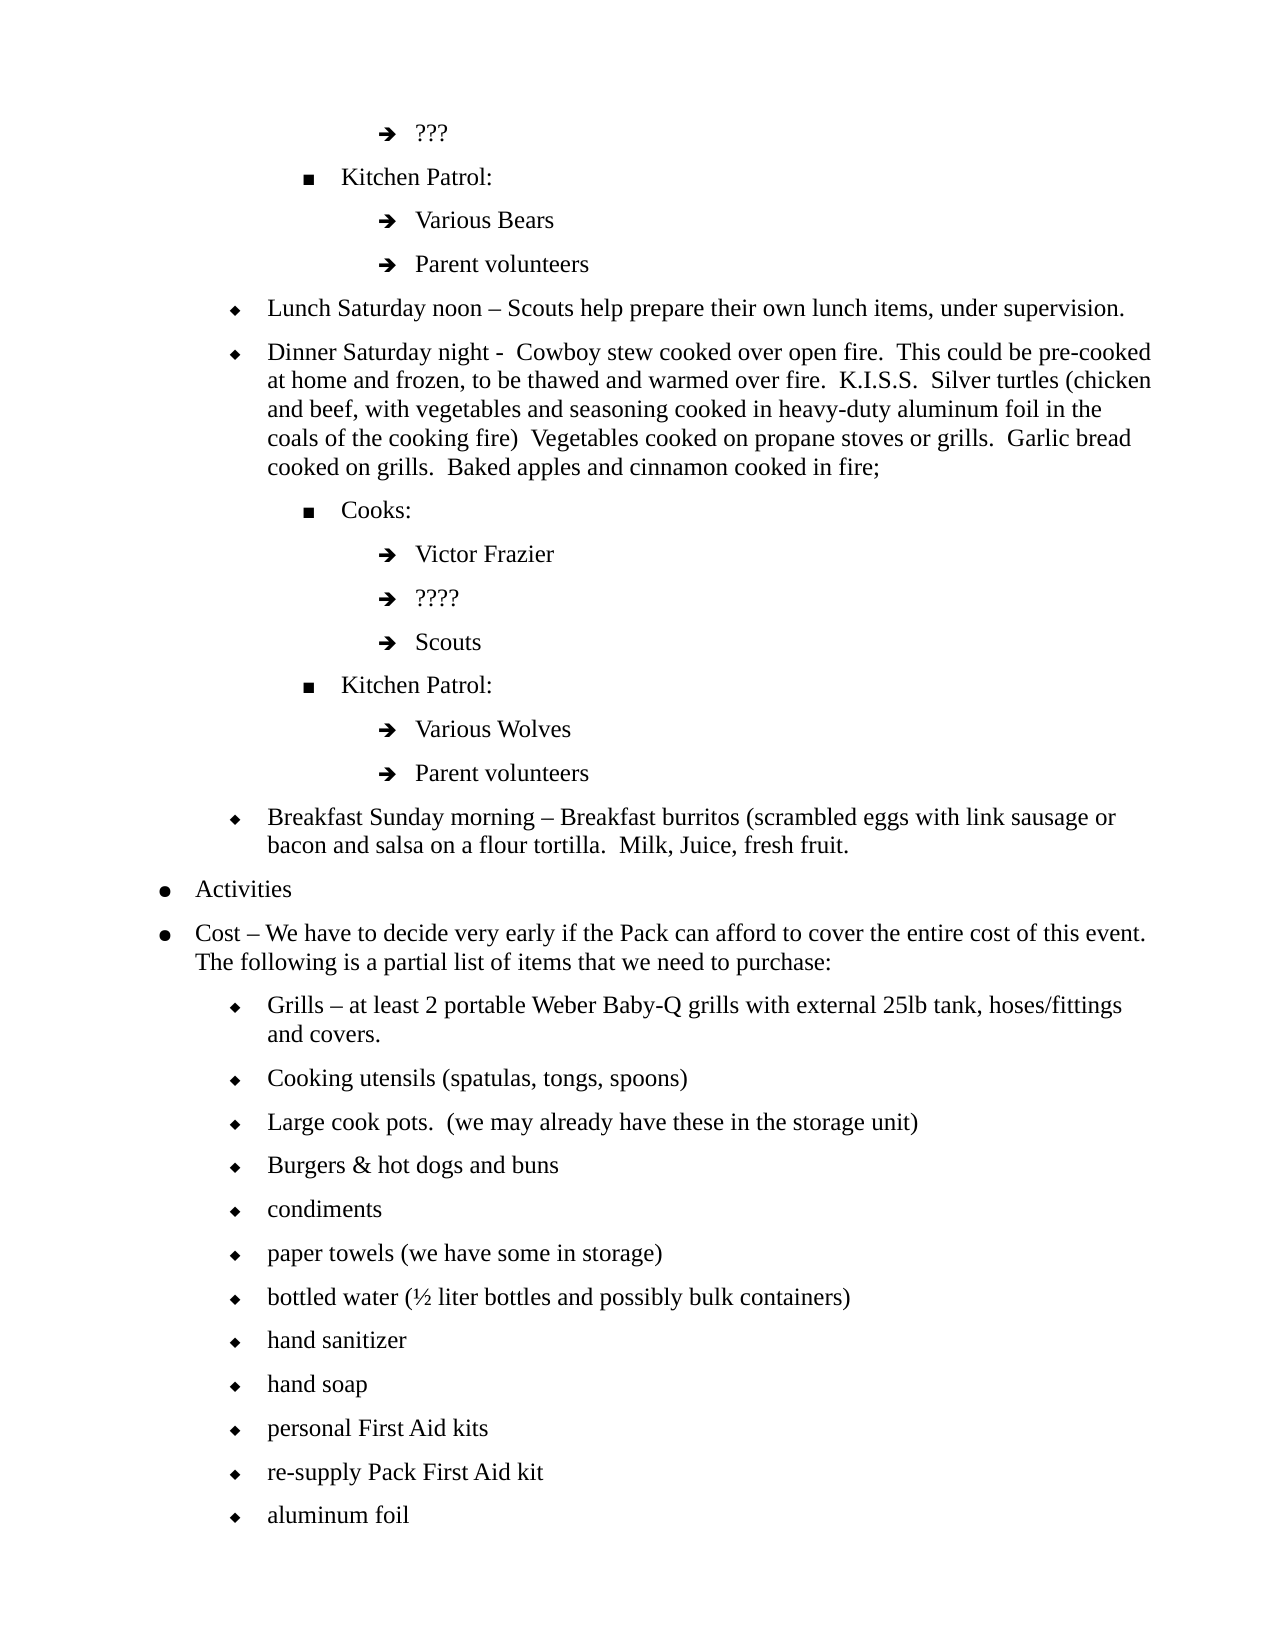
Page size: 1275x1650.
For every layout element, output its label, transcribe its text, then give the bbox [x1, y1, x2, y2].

list Breakfast Sunday morning – Breakfast burritos (scrambled eggs with link sausage or bacon and salsa on a flour tortilla. Milk, Juice, fresh fruit. [229, 802, 1157, 859]
list Grills – at least 2 portable Weber Baby-Q grills with external 25lb tank, hoses/fittings and covers. [229, 991, 1157, 1048]
list Large cook pots. (we may already have these in the storage unit) [229, 1107, 1157, 1136]
list condiments [229, 1194, 1157, 1223]
list Cost – We have to decide very early if the Pack can afford to cover the entire cost of this event. The following is a partial list of items that we need to purchase: [157, 918, 1157, 976]
list paper towels (we have some in storage) [229, 1238, 1157, 1267]
list bottled water (½ liter bottles and possibly bulk containers) [229, 1282, 1157, 1311]
list Activities [157, 874, 1157, 903]
list aluminum foil [229, 1501, 1157, 1529]
list hand sanitizer [229, 1326, 1157, 1354]
list Dinner Saturday night - Cowboy stew cooked over open fire. This could be pre-cooked at home and frozen, to be thawed and warmed over fire. K.I.S.S. Silver turtles (chicken and beef, with vegetables and seasoning cooked in heavy-duty aluminum foil in the coals of the cooking fire) Vegetables cooked on propane stoves or grills. Garlic bread cooked on grills. Baked apples and cinnamon cooked in fire; [229, 337, 1157, 481]
list Lunch Saturday noon – Scouts help prepare their own lunch items, under supervision. [229, 293, 1157, 322]
list hand soap [229, 1369, 1157, 1398]
list Kitchen Patrol: [303, 162, 1157, 191]
list Cooking utensils (spatulas, tongs, spoons) [229, 1063, 1157, 1092]
list personal First Aid kits [229, 1413, 1157, 1442]
list re-supply Pack First Aid kit [229, 1457, 1157, 1486]
list Burgers & hot dogs and buns [229, 1151, 1157, 1179]
list Various Bears [377, 206, 1157, 234]
list Kitchen Patrol: [303, 671, 1157, 699]
list Victor Frazier [377, 539, 1157, 568]
list ???? [377, 583, 1157, 612]
list Scouts [377, 627, 1157, 656]
list Parent volunteers [377, 758, 1157, 787]
list Various Wolves [377, 714, 1157, 743]
list ??? [377, 118, 1157, 147]
list Cooks: [303, 496, 1157, 524]
list Parent volunteers [377, 249, 1157, 278]
